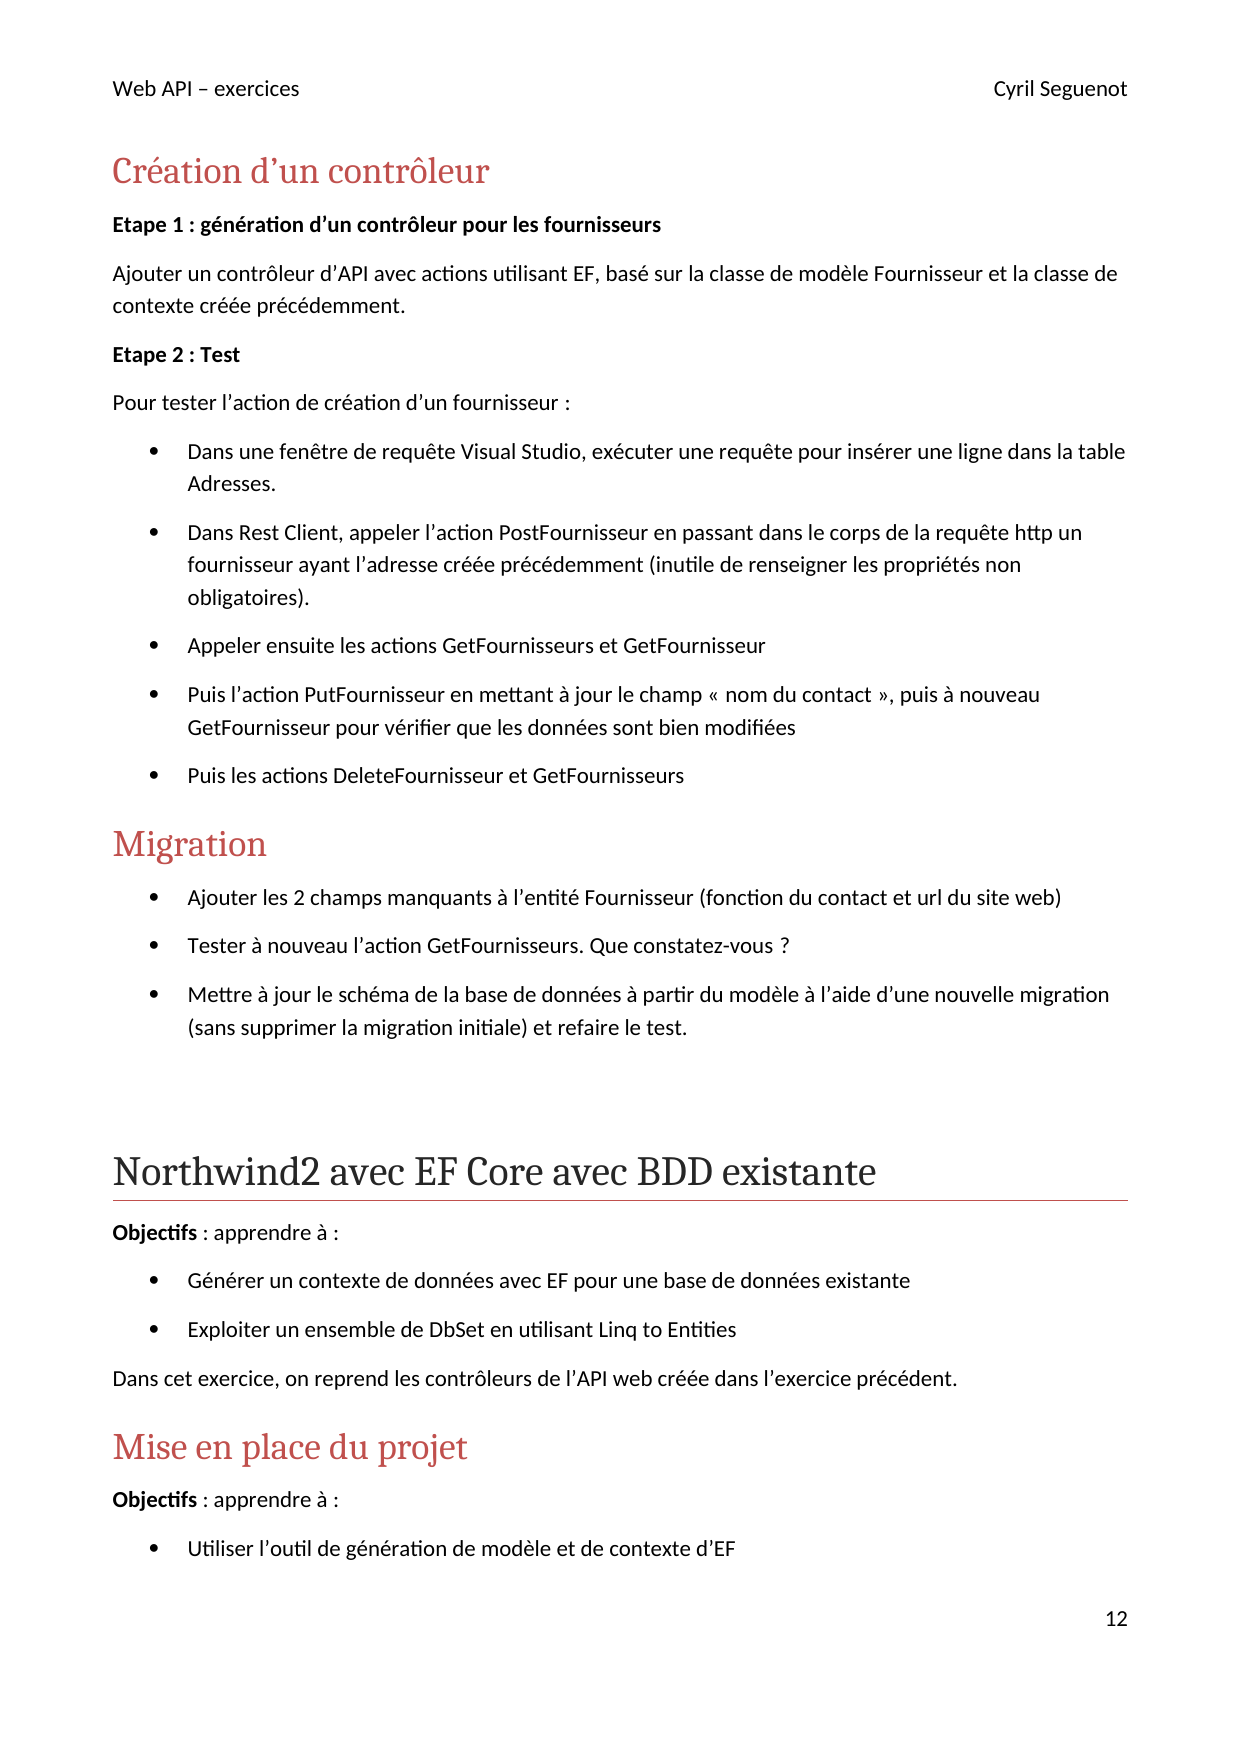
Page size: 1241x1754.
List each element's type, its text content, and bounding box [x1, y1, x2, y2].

list Dans Rest Client, appeler l’action PostFournisseur en passant dans le corps de la requête http un fournisseur ayant l’adresse créée précédemment (inutile de renseigner les propriétés non obligatoires). [150, 518, 1128, 611]
list Mettre à jour le schéma de la base de données à partir du modèle à l’aide d’une nouvelle migration (sans supprimer la migration initiale) et refaire le test. [150, 980, 1128, 1041]
list Générer un contexte de données avec EF pour une base de données existante [150, 1266, 1128, 1294]
subtitle Création d’un contrôleur [112, 150, 1128, 193]
text Pour tester l’action de création d’un fournisseur : [112, 388, 1128, 417]
text Dans cet exercice, on reprend les contrôleurs de l’API web créée dans l’exercice précédent. [112, 1364, 1128, 1392]
list Ajouter les 2 champs manquants à l’entité Fournisseur (fonction du contact et url du site web) [150, 883, 1128, 911]
subtitle Migration [112, 823, 1128, 866]
text Objectifs : apprendre à : [112, 1485, 1128, 1513]
text Etape 1 : génération d’un contrôleur pour les fournisseurs [112, 210, 1128, 238]
list Appeler ensuite les actions GetFournisseurs et GetFournisseur [150, 632, 1128, 660]
subtitle Northwind2 avec EF Core avec BDD existante [112, 1148, 1128, 1201]
list Utiliser l’outil de génération de modèle et de contexte d’EF [150, 1534, 1128, 1562]
list Puis l’action PutFournisseur en mettant à jour le champ « nom du contact », puis à nouveau GetFournisseur pour vérifier que les données sont bien modifiées [150, 681, 1128, 741]
list Dans une fenêtre de requête Visual Studio, exécuter une requête pour insérer une ligne dans la table Adresses. [150, 437, 1128, 498]
list Puis les actions DeleteFournisseur et GetFournisseurs [150, 762, 1128, 789]
text Objectifs : apprendre à : [112, 1218, 1128, 1246]
list Tester à nouveau l’action GetFournisseurs. Que constatez-vous ? [150, 932, 1128, 959]
text Etape 2 : Test [112, 340, 1128, 368]
text Ajouter un contrôleur d’API avec actions utilisant EF, basé sur la classe de modèle Fournisseur et la classe de contexte créée précédemment. [112, 259, 1128, 319]
subtitle Mise en place du projet [112, 1426, 1128, 1469]
list Exploiter un ensemble de DbSet en utilisant Linq to Entities [150, 1315, 1128, 1343]
